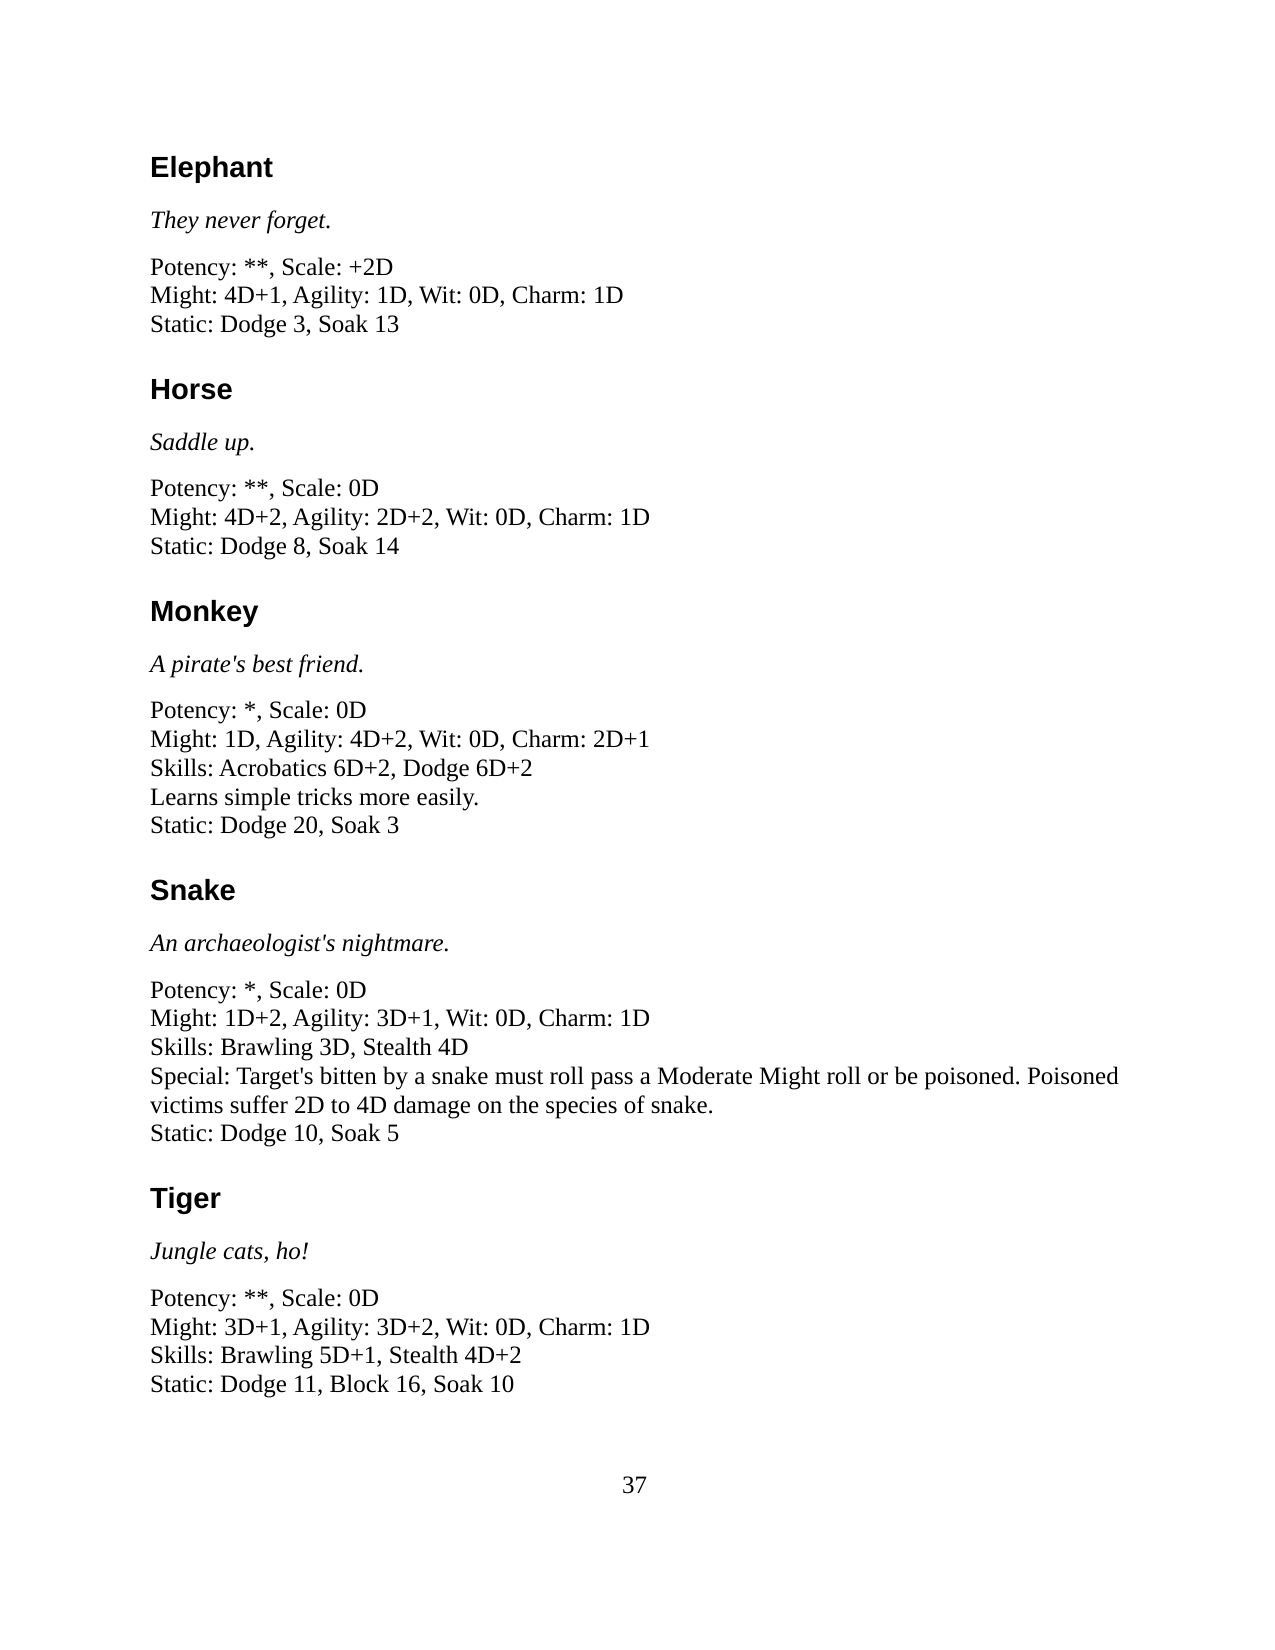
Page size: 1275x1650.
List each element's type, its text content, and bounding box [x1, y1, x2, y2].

subtitle Tiger [150, 1181, 1125, 1215]
subtitle Monkey [150, 594, 1125, 627]
text Potency: **, Scale: +2D Might: 4D+1, Agility: 1D, Wit: 0D, Charm: 1D Static: Dodge 3, Soak 13 [150, 252, 1125, 338]
text A pirate's best friend. [150, 649, 1125, 677]
text Potency: **, Scale: 0D Might: 4D+2, Agility: 2D+2, Wit: 0D, Charm: 1D Static: Dodge 8, Soak 14 [150, 473, 1125, 560]
subtitle Elephant [150, 150, 1125, 183]
text Potency: **, Scale: 0D Might: 3D+1, Agility: 3D+2, Wit: 0D, Charm: 1D Skills: Brawling 5D+1, Stealth 4D+2 Static: Dodge 11, Block 16, Soak 10 [150, 1283, 1125, 1398]
text They never forget. [150, 205, 1125, 234]
text Potency: *, Scale: 0D Might: 1D, Agility: 4D+2, Wit: 0D, Charm: 2D+1 Skills: Acrobatics 6D+2, Dodge 6D+2 Learns simple tricks more easily. Static: Dodge 20, Soak 3 [150, 695, 1125, 839]
text Potency: *, Scale: 0D Might: 1D+2, Agility: 3D+1, Wit: 0D, Charm: 1D Skills: Brawling 3D, Stealth 4D Special: Target's bitten by a snake must roll pass a Moderate Might roll or be poisoned. Poisoned victims suffer 2D to 4D damage on the species of snake. Static: Dodge 10, Soak 5 [150, 975, 1125, 1147]
subtitle Horse [150, 372, 1125, 405]
text Saddle up. [150, 427, 1125, 456]
subtitle Snake [150, 873, 1125, 907]
text Jungle cats, ho! [150, 1236, 1125, 1265]
text An archaeologist's nightmare. [150, 928, 1125, 957]
